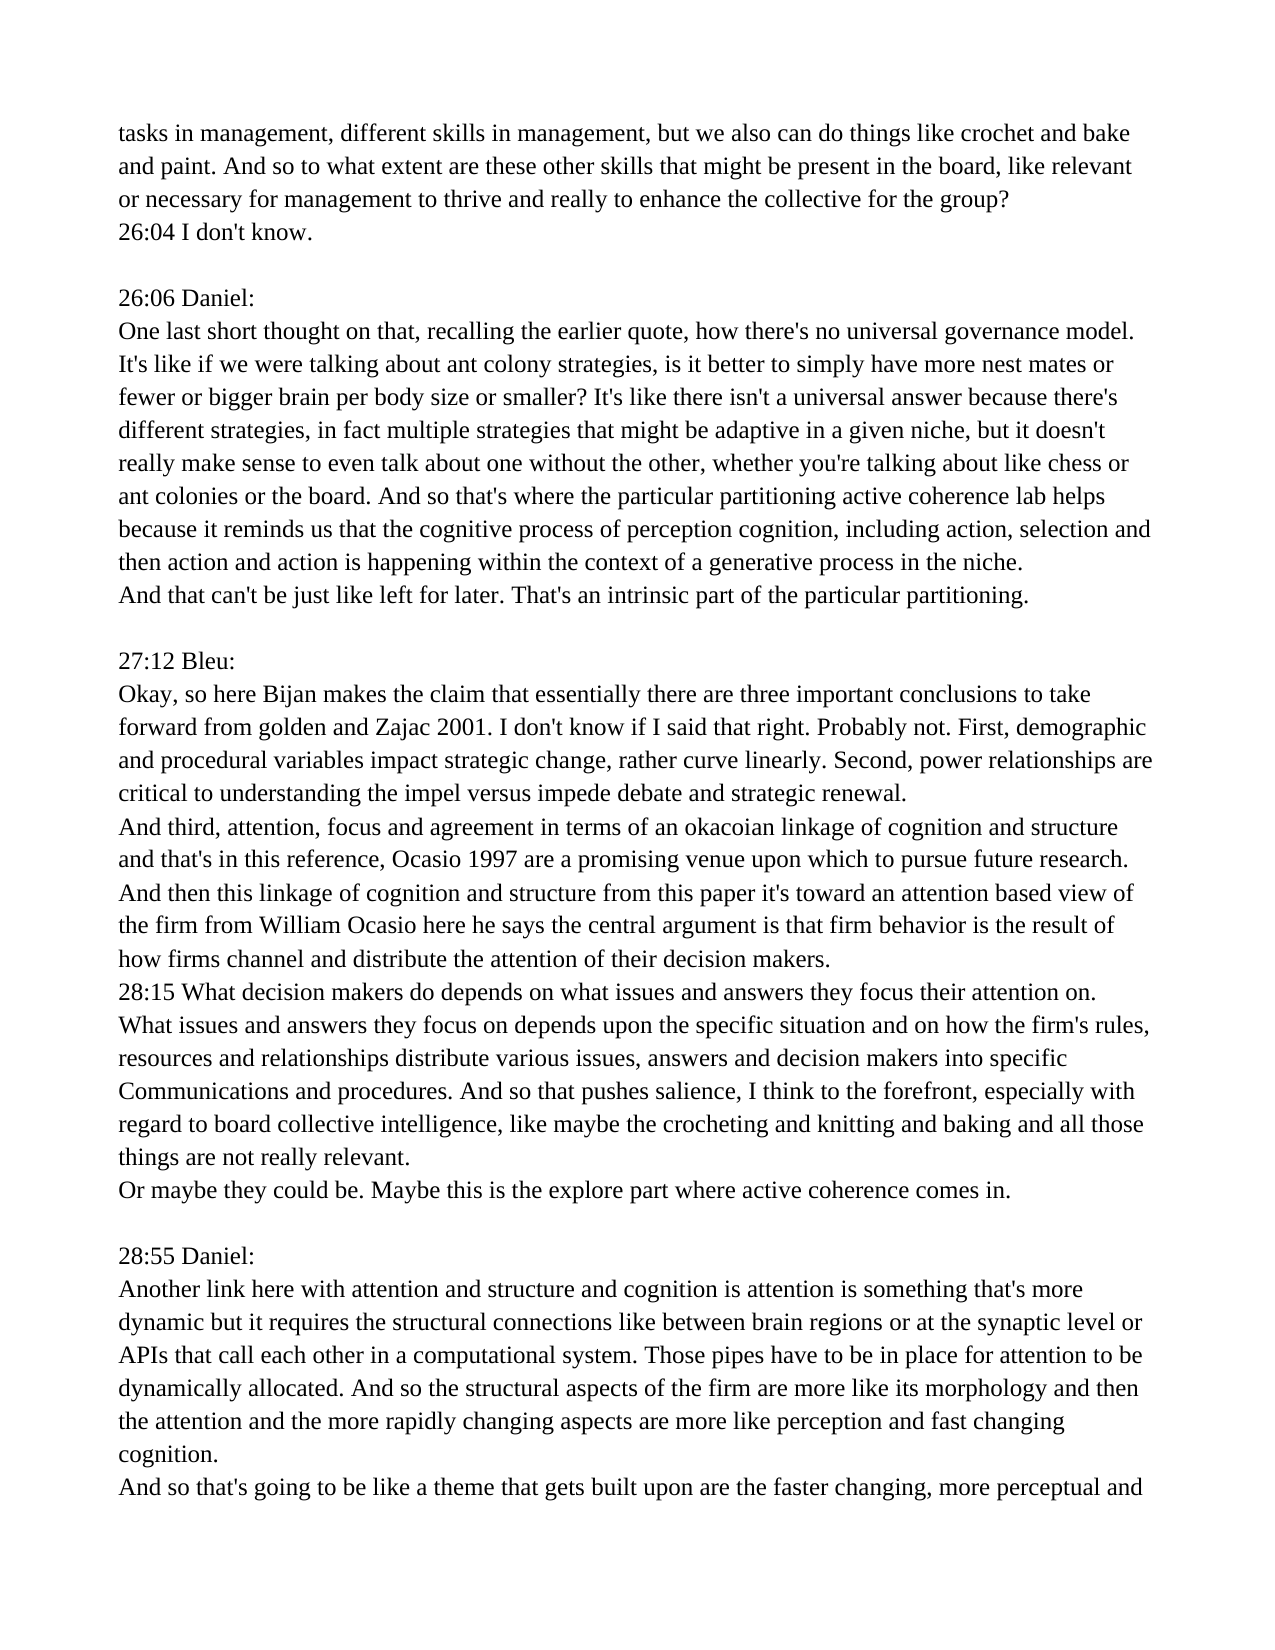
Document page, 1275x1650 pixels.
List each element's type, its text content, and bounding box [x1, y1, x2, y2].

text 28:55 Daniel: [118, 1241, 1157, 1269]
text Another link here with attention and structure and cognition is attention is something that's more dynamic but it requires the structural connections like between brain regions or at the synaptic level or APIs that call each other in a computational system. Those pipes have to be in place for attention to be dynamically allocated. And so the structural aspects of the firm are more like its morphology and then the attention and the more rapidly changing aspects are more like perception and fast changing cognition. [118, 1274, 1157, 1468]
text And so that's going to be like a theme that gets built upon are the faster changing, more perceptual and [118, 1472, 1157, 1501]
text And third, attention, focus and agreement in terms of an okacoian linkage of cognition and structure and that's in this reference, Ocasio 1997 are a promising venue upon which to pursue future research. And then this linkage of cognition and structure from this paper it's toward an attention based view of the firm from William Ocasio here he says the central argument is that firm behavior is the result of how firms channel and distribute the attention of their decision makers. [118, 812, 1157, 972]
text 26:06 Daniel: [118, 283, 1157, 312]
text One last short thought on that, recalling the earlier quote, how there's no universal governance model. It's like if we were talking about ant colony strategies, is it better to simply have more nest mates or fewer or bigger brain per body size or smaller? It's like there isn't a universal answer because there's different strategies, in fact multiple strategies that might be adaptive in a given niche, but it doesn't really make sense to even talk about one without the other, whether you're talking about like chess or ant colonies or the board. And so that's where the particular partitioning active coherence lab helps because it reminds us that the cognitive process of perception cognition, including action, selection and then action and action is happening within the context of a generative process in the niche. [118, 316, 1157, 576]
text tasks in management, different skills in management, but we also can do things like crochet and bake and paint. And so to what extent are these other skills that might be present in the board, like relevant or necessary for management to thrive and really to enhance the collective for the group? [118, 118, 1157, 213]
text 26:04 I don't know. [118, 217, 1157, 246]
text 28:15 What decision makers do depends on what issues and answers they focus their attention on. What issues and answers they focus on depends upon the specific situation and on how the firm's rules, resources and relationships distribute various issues, answers and decision makers into specific Communications and procedures. And so that pushes salience, I think to the forefront, especially with regard to board collective intelligence, like maybe the crocheting and knitting and baking and all those things are not really relevant. [118, 977, 1157, 1171]
text Okay, so here Bijan makes the claim that essentially there are three important conclusions to take forward from golden and Zajac 2001. I don't know if I said that right. Probably not. First, demographic and procedural variables impact strategic change, rather curve linearly. Second, power relationships are critical to understanding the impel versus impede debate and strategic renewal. [118, 679, 1157, 807]
text And that can't be just like left for later. That's an intrinsic part of the particular partitioning. [118, 580, 1157, 609]
text Or maybe they could be. Maybe this is the explore part where active coherence comes in. [118, 1175, 1157, 1203]
text 27:12 Bleu: [118, 646, 1157, 675]
